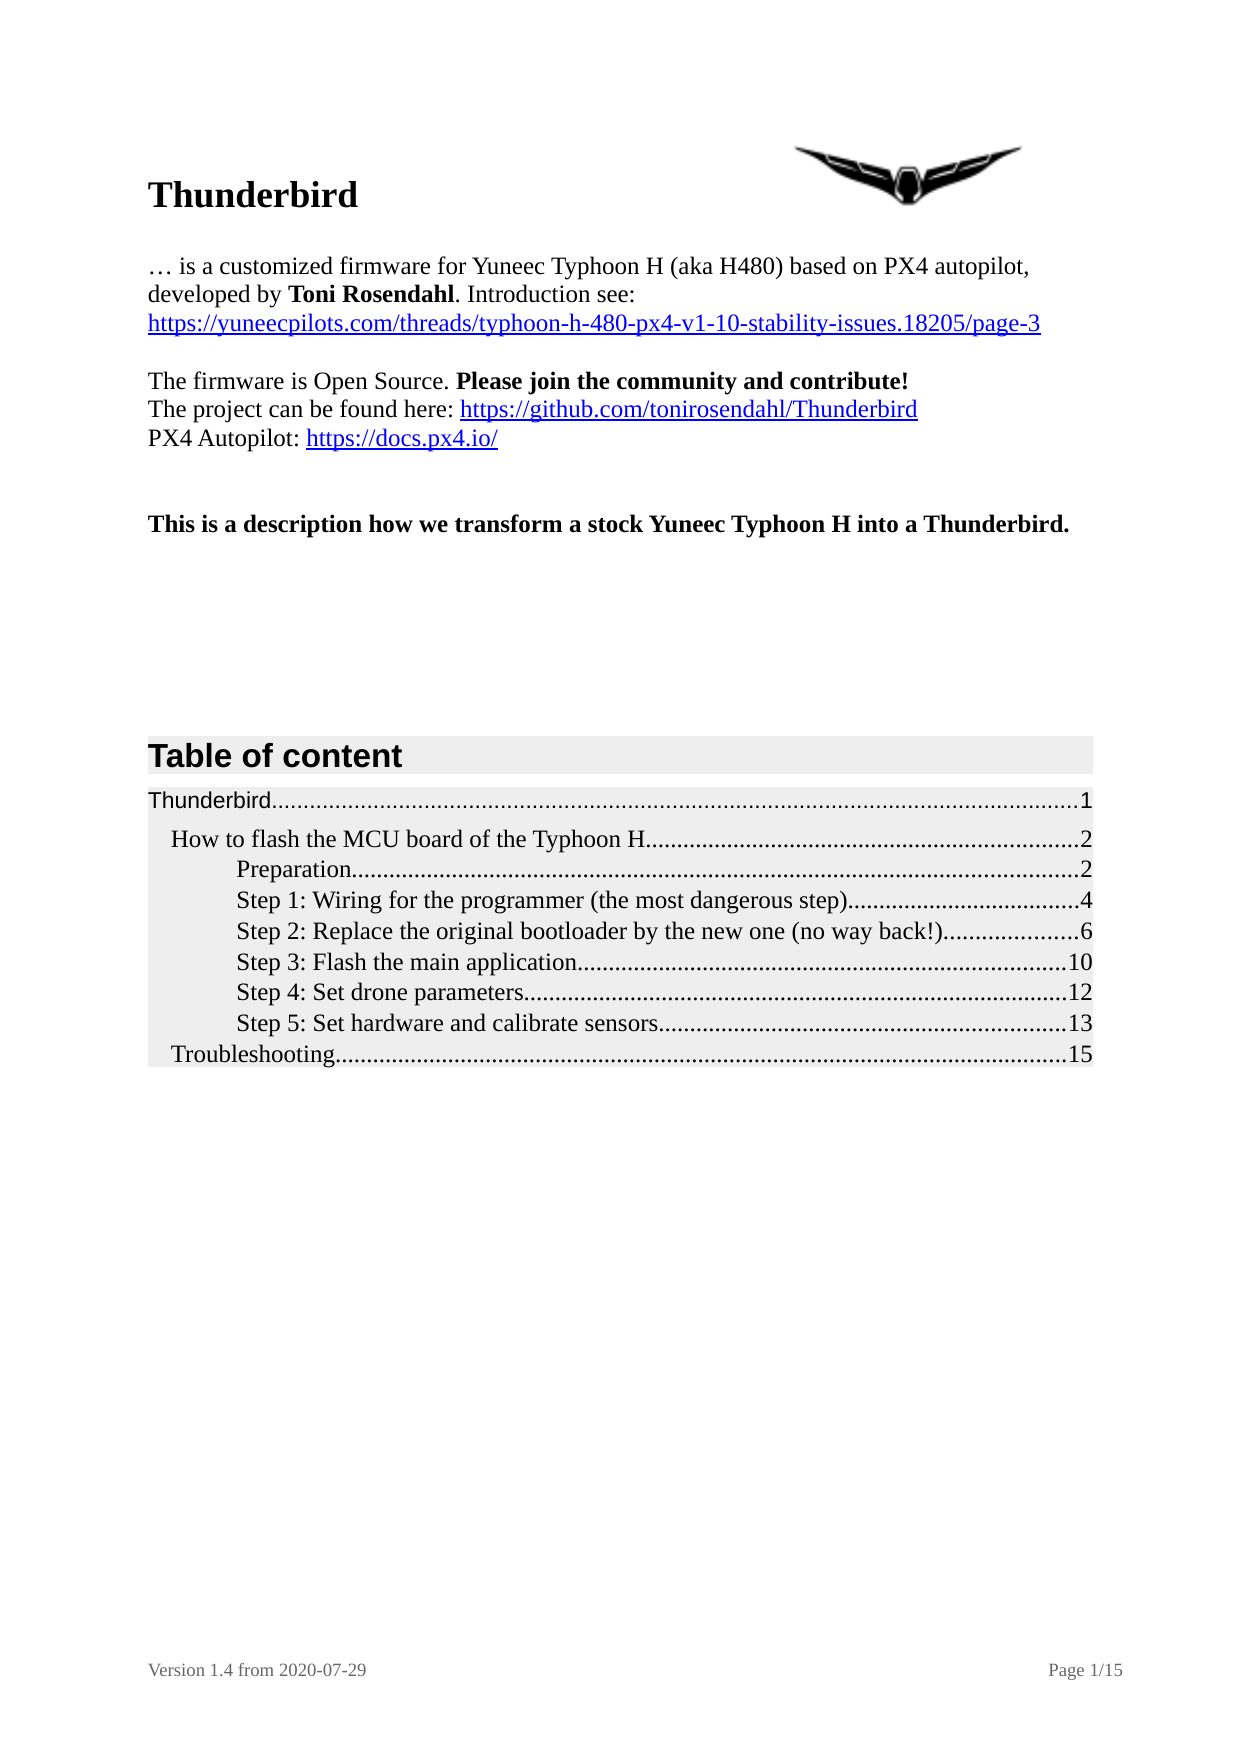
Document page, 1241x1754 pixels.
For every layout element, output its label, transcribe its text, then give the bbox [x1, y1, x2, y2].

subtitle Table of content [148, 736, 1093, 774]
text Step 2: Replace the original bootloader by the new one (no way back!) 6 [236, 916, 1093, 944]
text Troubleshooting 15 [171, 1039, 1093, 1067]
text Step 5: Set hardware and calibrate sensors 13 [236, 1008, 1093, 1037]
text PX4 Autopilot: https://docs.px4.io/ [148, 423, 1093, 452]
text … is a customized firmware for Yuneec Typhoon H (aka H480) based on PX4 autopilot, developed by Toni Rosendahl. Introduction see: [148, 251, 1093, 308]
text The project can be found here: https://github.com/tonirosendahl/Thunderbird [148, 394, 1093, 423]
text Thunderbird 1 [148, 787, 1093, 813]
text https://yuneecpilots.com/threads/typhoon-h-480-px4-v1-10-stability-issues.18205/page-3 [148, 308, 1093, 337]
text The firmware is Open Source. Please join the community and contribute! [148, 366, 1093, 394]
text Step 4: Set drone parameters 12 [236, 977, 1093, 1006]
picture [791, 142, 1025, 210]
text Step 1: Wiring for the programmer (the most dangerous step) 4 [236, 885, 1093, 914]
text This is a description how we transform a stock Yuneec Typhoon H into a Thunderbird. [148, 509, 1093, 538]
subtitle Thunderbird [148, 173, 1093, 216]
text Step 3: Flash the main application 10 [236, 947, 1093, 975]
text Preparation 2 [236, 854, 1093, 883]
text How to flash the MCU board of the Typhoon H 2 [171, 824, 1093, 852]
